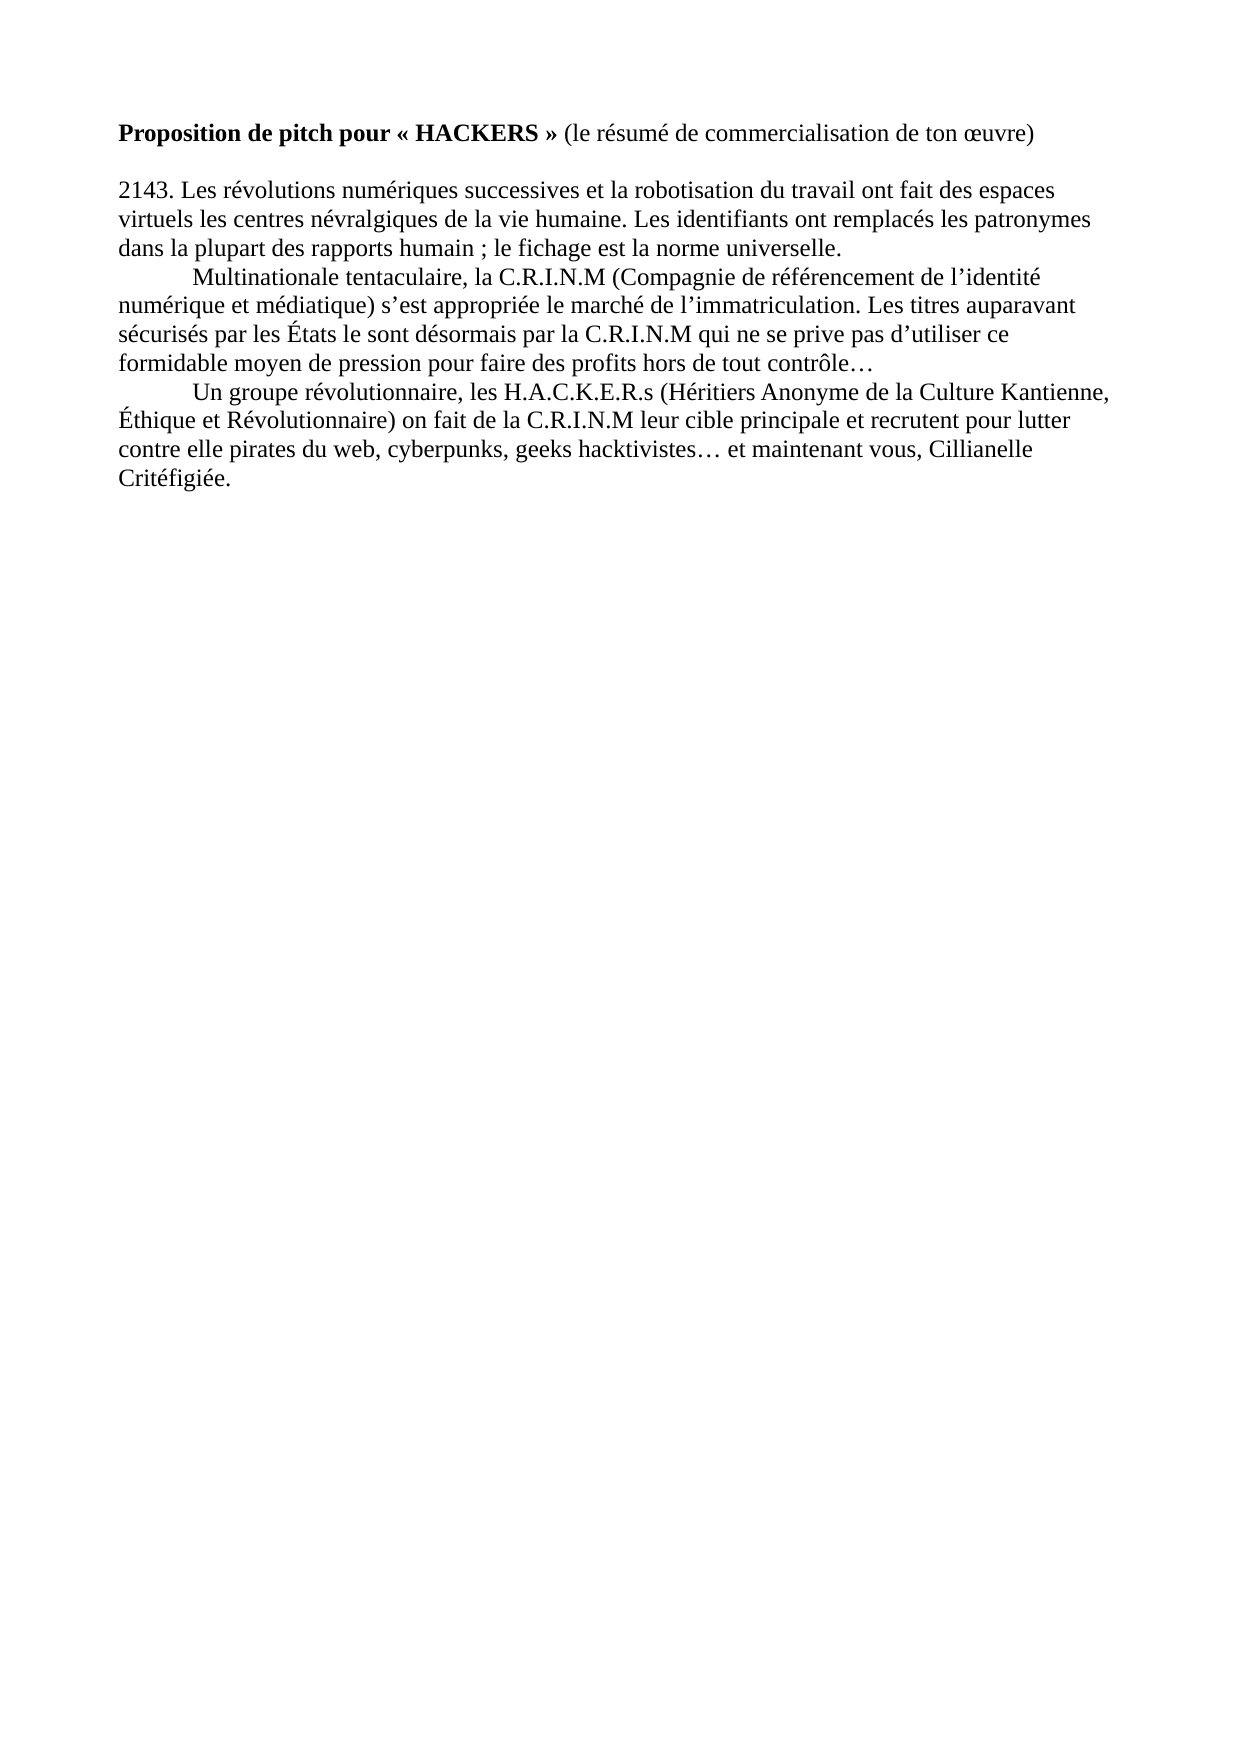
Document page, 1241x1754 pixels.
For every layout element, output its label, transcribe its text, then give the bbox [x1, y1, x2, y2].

text Proposition de pitch pour « HACKERS » (le résumé de commercialisation de ton œuvre) [118, 118, 1122, 147]
text Multinationale tentaculaire, la C.R.I.N.M (Compagnie de référencement de l’identité numérique et médiatique) s’est appropriée le marché de l’immatriculation. Les titres auparavant sécurisés par les États le sont désormais par la C.R.I.N.M qui ne se prive pas d’utiliser ce formidable moyen de pression pour faire des profits hors de tout contrôle… [118, 262, 1122, 377]
text 2143. Les révolutions numériques successives et la robotisation du travail ont fait des espaces virtuels les centres névralgiques de la vie humaine. Les identifiants ont remplacés les patronymes dans la plupart des rapports humain ; le fichage est la norme universelle. [118, 176, 1122, 262]
text Un groupe révolutionnaire, les H.A.C.K.E.R.s (Héritiers Anonyme de la Culture Kantienne, Éthique et Révolutionnaire) on fait de la C.R.I.N.M leur cible principale et recrutent pour lutter contre elle pirates du web, cyberpunks, geeks hacktivistes… et maintenant vous, Cillianelle Critéfigiée. [118, 377, 1122, 492]
